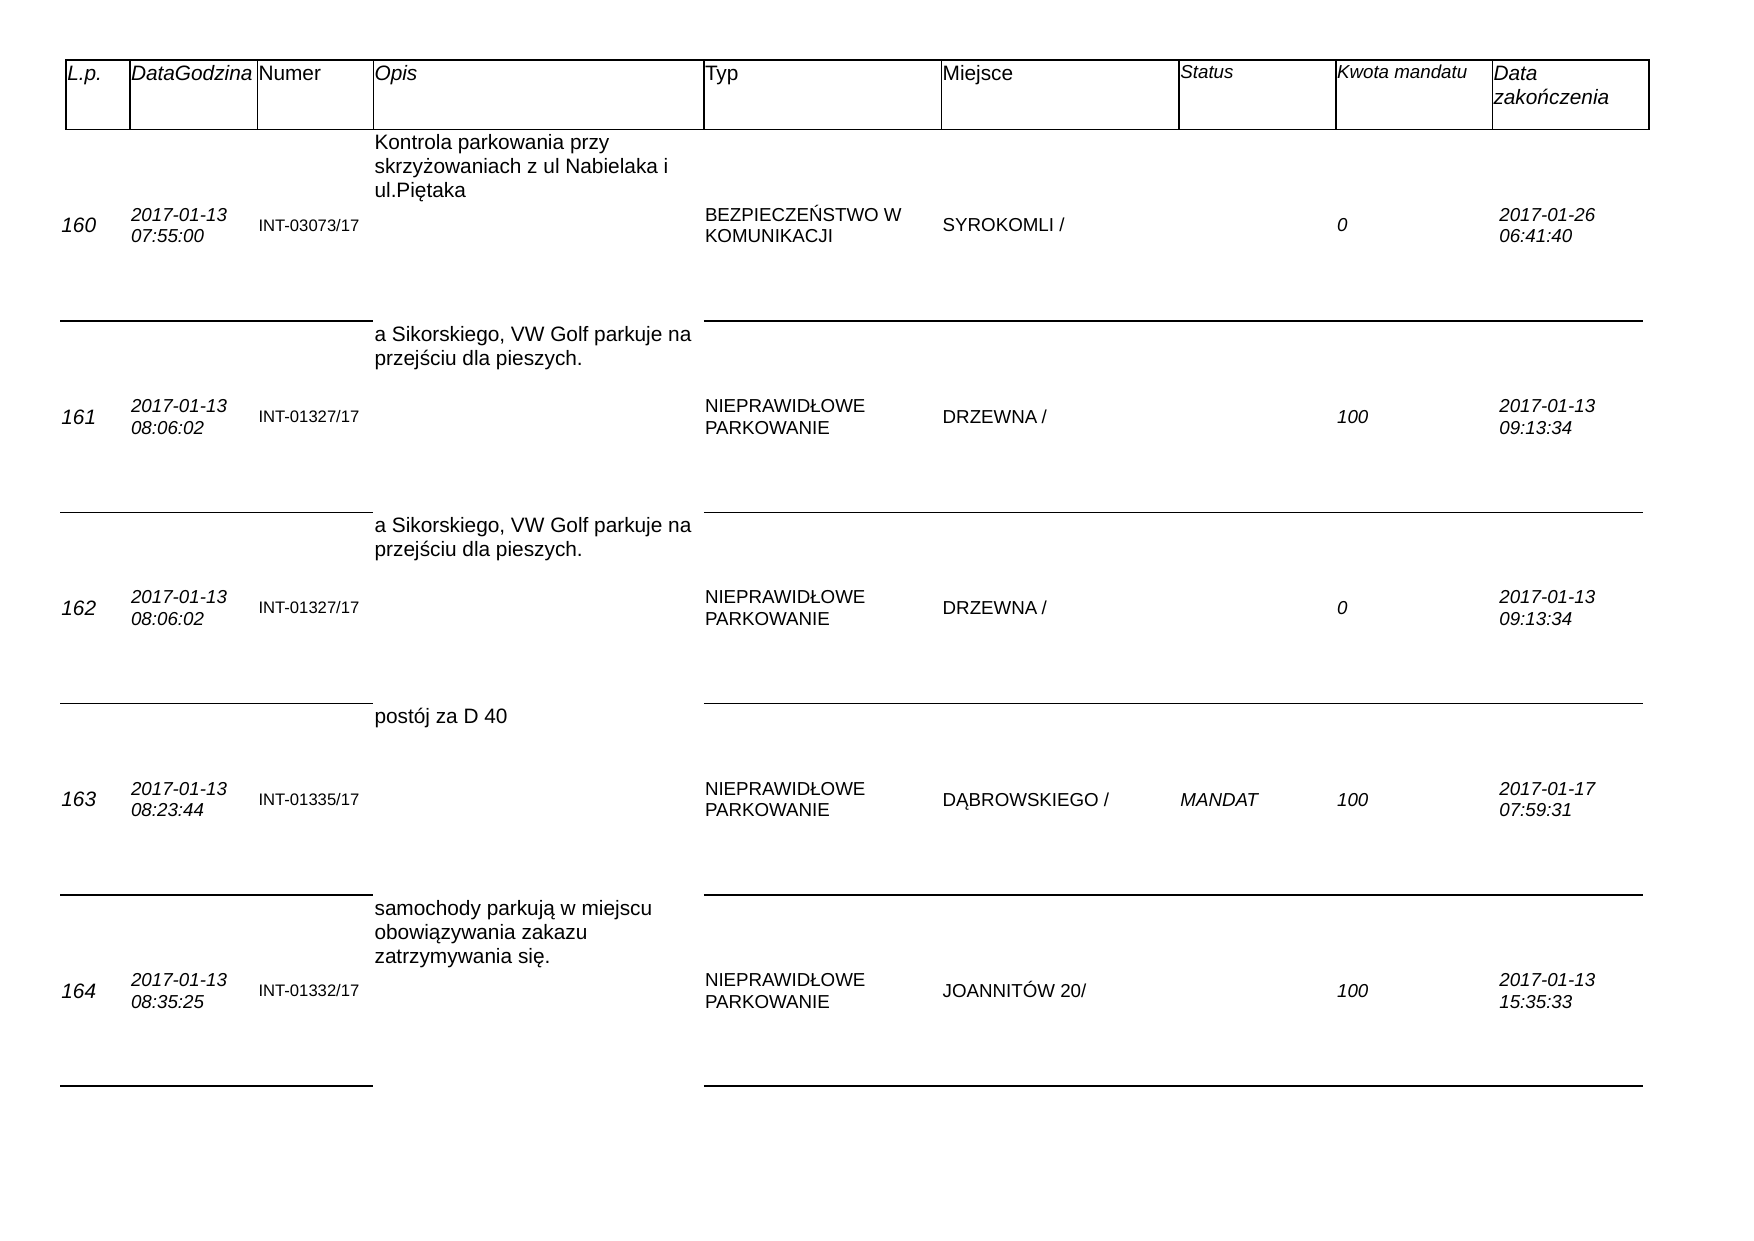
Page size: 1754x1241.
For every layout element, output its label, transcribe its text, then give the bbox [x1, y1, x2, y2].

table_cell 2017-01-26 06:41:40 [1498, 130, 1643, 320]
table_cell [1643, 511, 1649, 703]
table_cell [1643, 320, 1649, 511]
table_cell INT-01327/17 [257, 513, 373, 703]
table_header Typ [705, 61, 941, 129]
table_cell 2017-01-13 15:35:33 [1498, 896, 1643, 1085]
table_cell 2017-01-13 07:55:00 [130, 130, 257, 320]
table_cell 2017-01-13 09:13:34 [1498, 322, 1643, 511]
table_cell 2017-01-17 07:59:31 [1498, 704, 1643, 894]
table_cell INT-01335/17 [257, 704, 373, 894]
table_cell [1643, 130, 1649, 320]
table_cell samochody parkują w miejscu obowiązywania zakazu zatrzymywania się. [373, 894, 704, 1085]
table_cell DRZEWNA / [941, 513, 1179, 703]
table_cell Kontrola parkowania przy skrzyżowaniach z ul Nabielaka i ul.Piętaka [373, 130, 704, 320]
table_cell MANDAT [1179, 704, 1336, 894]
table_cell 100 [1336, 896, 1498, 1085]
table_header Miejsce [942, 61, 1178, 129]
table_cell INT-01327/17 [257, 322, 373, 511]
table_cell INT-01332/17 [257, 896, 373, 1085]
table_cell 162 [60, 513, 130, 703]
table_cell a Sikorskiego, VW Golf parkuje na przejściu dla pieszych. [373, 320, 704, 511]
table_cell [1179, 322, 1336, 511]
table_cell 2017-01-13 09:13:34 [1498, 513, 1643, 703]
table_cell [1179, 513, 1336, 703]
table_cell NIEPRAWIDŁOWE PARKOWANIE [704, 704, 941, 894]
table_header Opis [374, 61, 703, 129]
table_header Data zakończenia [1493, 61, 1648, 129]
table_cell 2017-01-13 08:06:02 [130, 322, 257, 511]
table_cell [1643, 894, 1649, 1085]
table_cell JOANNITÓW 20/ [941, 896, 1179, 1085]
table_header Status [1180, 61, 1335, 129]
table_cell [1179, 896, 1336, 1085]
table_cell 163 [60, 704, 130, 894]
table_cell [1643, 703, 1649, 894]
table_cell 161 [60, 322, 130, 511]
table_cell NIEPRAWIDŁOWE PARKOWANIE [704, 513, 941, 703]
table_cell 100 [1336, 704, 1498, 894]
table_cell 2017-01-13 08:35:25 [130, 896, 257, 1085]
table_cell DĄBROWSKIEGO / [941, 704, 1179, 894]
table_cell 2017-01-13 08:23:44 [130, 704, 257, 894]
table_cell 160 [60, 129, 130, 320]
table_header DataGodzina [131, 61, 257, 129]
table_cell 100 [1336, 322, 1498, 511]
table_header Kwota mandatu [1337, 61, 1492, 129]
table_header [60, 59, 65, 129]
table_cell 2017-01-13 08:06:02 [130, 513, 257, 703]
table_cell BEZPIECZEŃSTWO W KOMUNIKACJI [704, 130, 941, 320]
table_cell postój za D 40 [373, 703, 704, 894]
table_header Numer [258, 61, 373, 129]
table_cell [1179, 130, 1336, 320]
table_cell 0 [1336, 130, 1498, 320]
table_cell 164 [60, 896, 130, 1085]
table_cell NIEPRAWIDŁOWE PARKOWANIE [704, 322, 941, 511]
table_cell DRZEWNA / [941, 322, 1179, 511]
table_cell a Sikorskiego, VW Golf parkuje na przejściu dla pieszych. [373, 511, 704, 703]
table_cell 0 [1336, 513, 1498, 703]
table_cell INT-03073/17 [257, 130, 373, 320]
table_header L.p. [67, 61, 129, 129]
table_cell SYROKOMLI / [941, 130, 1179, 320]
table_cell NIEPRAWIDŁOWE PARKOWANIE [704, 896, 941, 1085]
